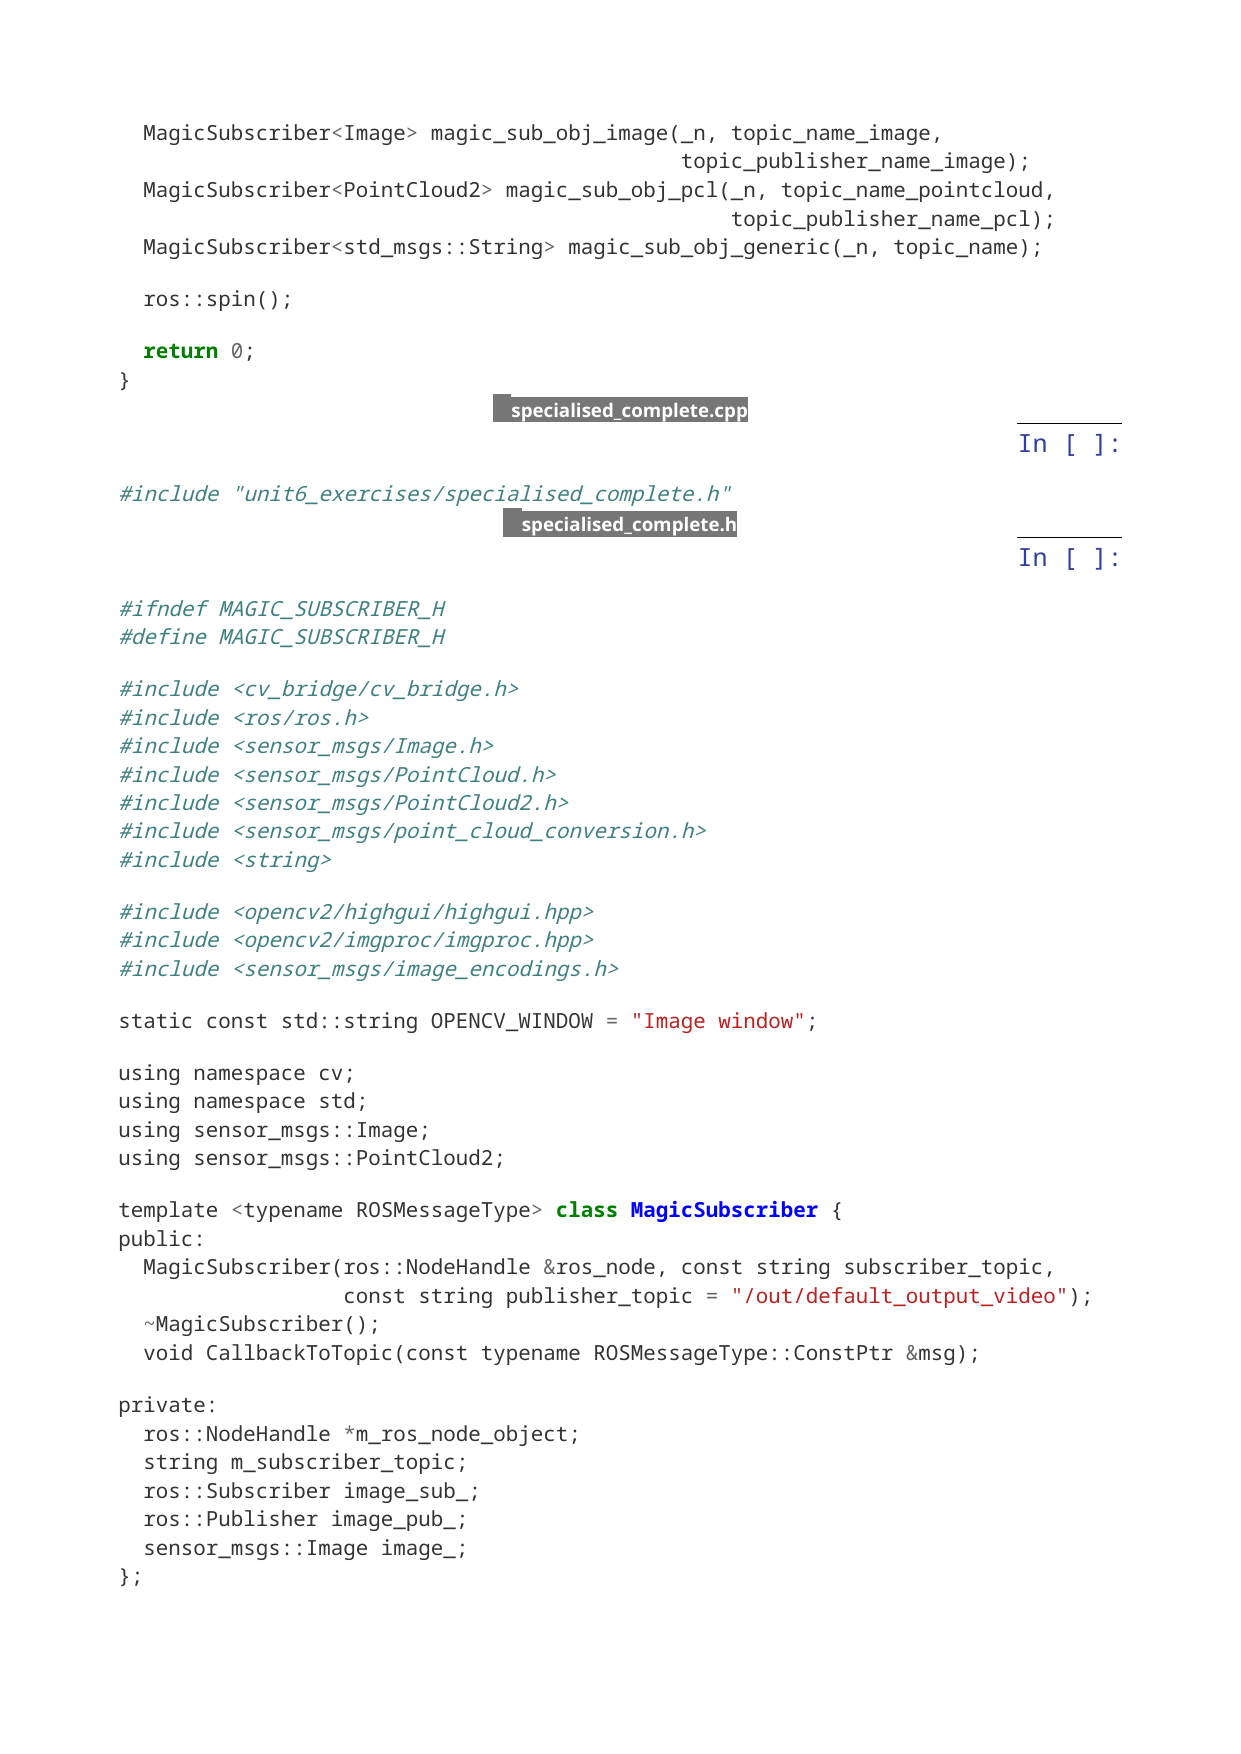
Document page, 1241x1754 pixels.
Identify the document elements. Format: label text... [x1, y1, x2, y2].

text using sensor_msgs::PointCloud2; [118, 1143, 1122, 1172]
text #include <sensor_msgs/PointCloud2.h> [118, 788, 1122, 817]
text const string publisher_topic = "/out/default_output_video"); [118, 1281, 1122, 1309]
text topic_publisher_name_pcl); [118, 204, 1122, 232]
text ros::spin(); [118, 284, 1122, 313]
text #include <sensor_msgs/image_encodings.h> [118, 954, 1122, 982]
text }; [118, 1561, 1122, 1590]
text return 0; [118, 337, 1122, 365]
text string m_subscriber_topic; [118, 1447, 1122, 1476]
text MagicSubscriber<Image> magic_sub_obj_image(_n, topic_name_image, [118, 118, 1122, 147]
text using sensor_msgs::Image; [118, 1115, 1122, 1143]
text public: [118, 1224, 1122, 1252]
text ros::Subscriber image_sub_; [118, 1476, 1122, 1504]
text ~MagicSubscriber(); [118, 1309, 1122, 1338]
text using namespace std; [118, 1087, 1122, 1115]
text #include <ros/ros.h> [118, 703, 1122, 731]
text #include <cv_bridge/cv_bridge.h> [118, 674, 1122, 703]
text #include <opencv2/imgproc/imgproc.hpp> [118, 926, 1122, 954]
text #include <string> [118, 845, 1122, 873]
text In [ ]: [118, 537, 1122, 574]
text topic_publisher_name_image); [118, 147, 1122, 175]
text template <typename ROSMessageType> class MagicSubscriber { [118, 1196, 1122, 1224]
text #define MAGIC_SUBSCRIBER_H [118, 622, 1122, 651]
text #include <opencv2/highgui/highgui.hpp> [118, 897, 1122, 926]
text private: [118, 1390, 1122, 1419]
text specialised_complete.cpp [118, 394, 1122, 422]
text MagicSubscriber<PointCloud2> magic_sub_obj_pcl(_n, topic_name_pointcloud, [118, 175, 1122, 204]
text void CallbackToTopic(const typename ROSMessageType::ConstPtr &msg); [118, 1338, 1122, 1367]
text #include <sensor_msgs/Image.h> [118, 731, 1122, 760]
text MagicSubscriber<std_msgs::String> magic_sub_obj_generic(_n, topic_name); [118, 232, 1122, 261]
text ros::Publisher image_pub_; [118, 1504, 1122, 1533]
text specialised_complete.h [118, 508, 1122, 537]
text #include <sensor_msgs/PointCloud.h> [118, 760, 1122, 788]
text #include <sensor_msgs/point_cloud_conversion.h> [118, 817, 1122, 845]
text MagicSubscriber(ros::NodeHandle &ros_node, const string subscriber_topic, [118, 1252, 1122, 1281]
text #include "unit6_exercises/specialised_complete.h" [118, 479, 1122, 508]
text static const std::string OPENCV_WINDOW = "Image window"; [118, 1006, 1122, 1034]
text sensor_msgs::Image image_; [118, 1533, 1122, 1561]
text #ifndef MAGIC_SUBSCRIBER_H [118, 594, 1122, 622]
text ros::NodeHandle *m_ros_node_object; [118, 1419, 1122, 1447]
text using namespace cv; [118, 1058, 1122, 1087]
text In [ ]: [118, 422, 1122, 459]
text } [118, 365, 1122, 394]
